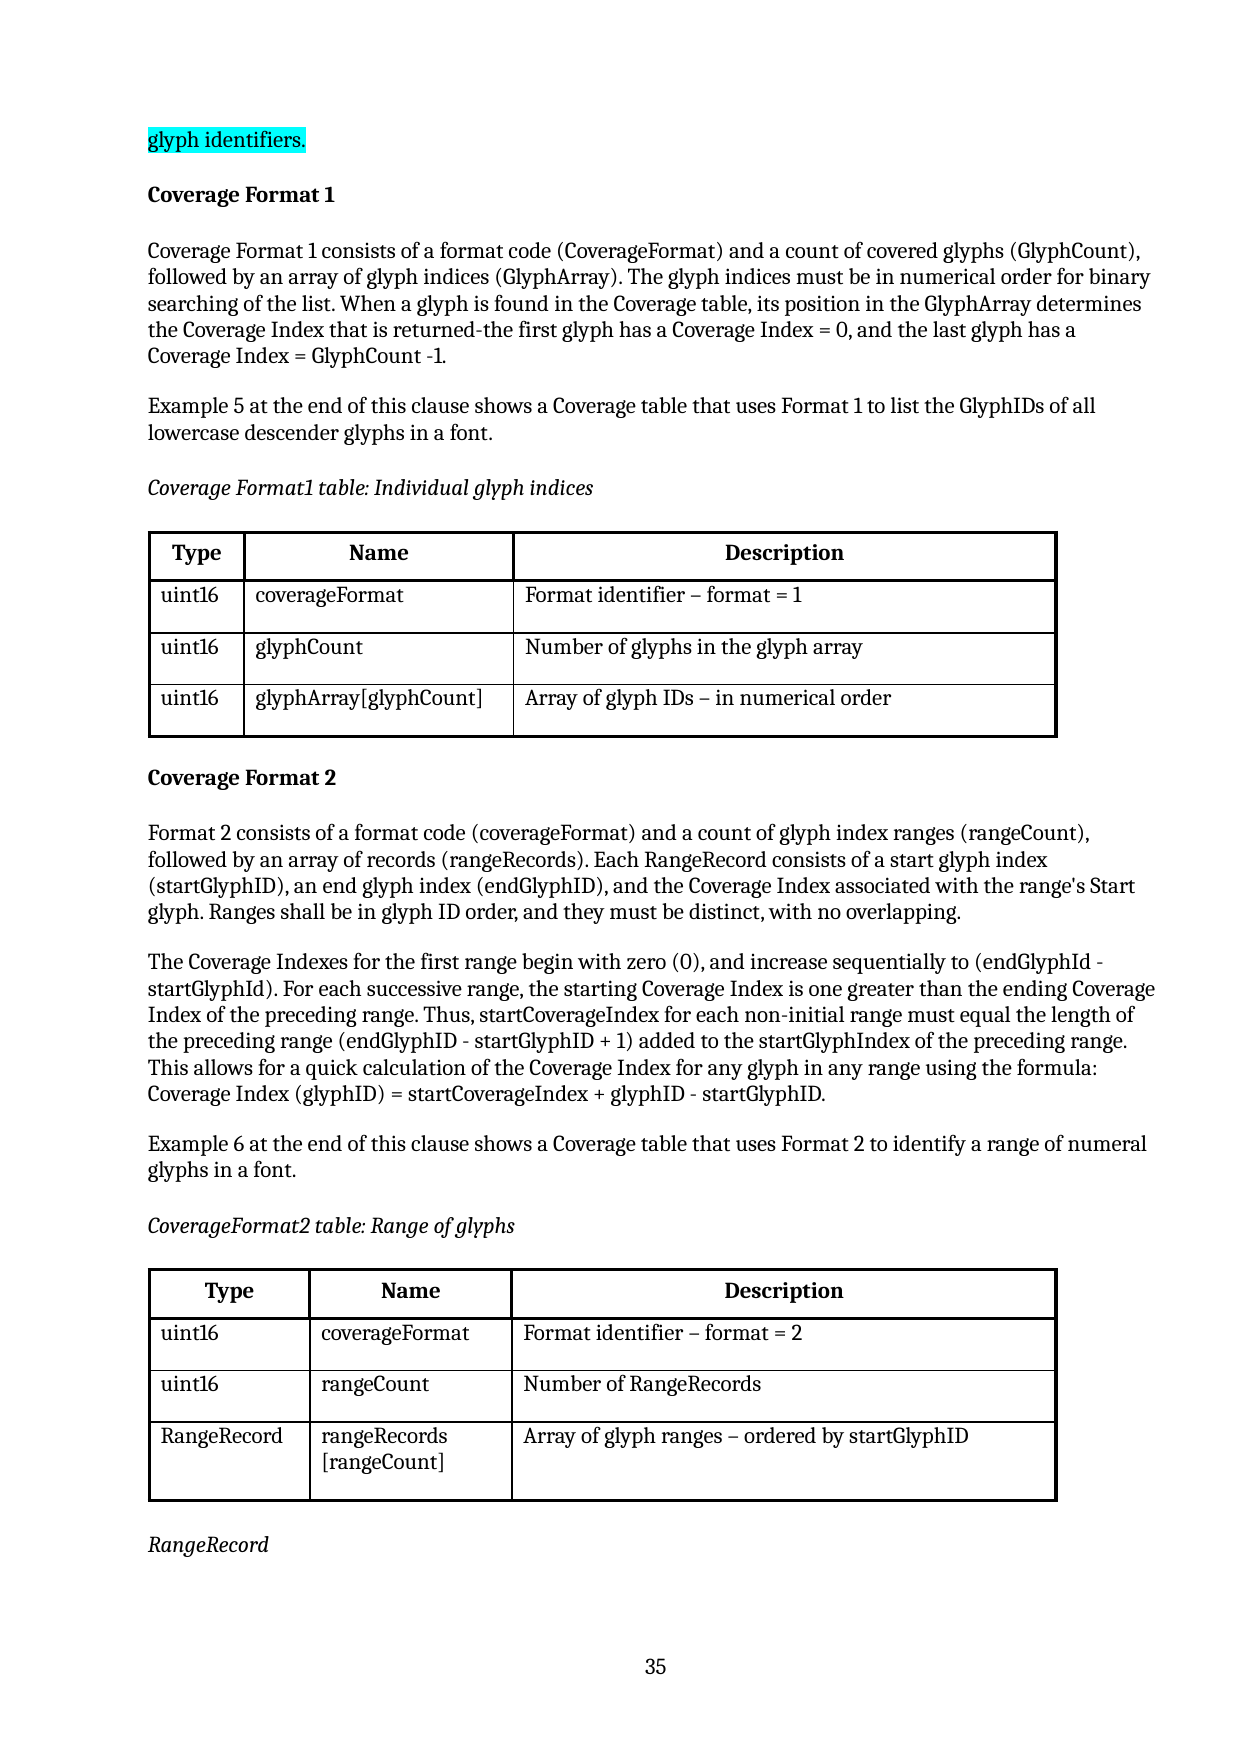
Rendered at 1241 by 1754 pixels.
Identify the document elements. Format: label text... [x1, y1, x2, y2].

table_cell coverageFormat [311, 1320, 511, 1370]
table_cell uint16 [151, 582, 243, 632]
table_cell uint16 [151, 1371, 309, 1421]
table_header Type [151, 534, 243, 579]
text CoverageFormat2 table: Range of glyphs [148, 1213, 1163, 1239]
text Coverage Format 1 consists of a format code (CoverageFormat) and a count of covered glyphs (GlyphCount), followed by an array of glyph indices (GlyphArray). The glyph indices must be in numerical order for binary searching of the list. When a glyph is found in the Coverage table, its position in the GlyphArray determines the Coverage Index that is returned-the first glyph has a Coverage Index = 0, and the last glyph has a Coverage Index = GlyphCount -1. [148, 238, 1163, 369]
table_cell rangeCount [311, 1371, 511, 1421]
table_cell Number of glyphs in the glyph array [514, 634, 1054, 683]
text Coverage Format 2 [148, 738, 1163, 791]
table_cell glyphCount [245, 634, 513, 683]
table_cell uint16 [151, 634, 243, 683]
text Example 6 at the end of this clause shows a Coverage table that uses Format 2 to identify a range of numeral glyphs in a font. [148, 1131, 1163, 1184]
table_cell Array of glyph IDs – in numerical order [514, 685, 1054, 735]
table_cell Format identifier – format = 1 [514, 582, 1054, 632]
table_header Type [151, 1271, 308, 1317]
text Format 2 consists of a format code (coverageFormat) and a count of glyph index ranges (rangeCount), followed by an array of records (rangeRecords). Each RangeRecord consists of a start glyph index (startGlyphID), an end glyph index (endGlyphID), and the Coverage Index associated with the range's Start glyph. Ranges shall be in glyph ID order, and they must be distinct, with no overlapping. [148, 820, 1163, 926]
table_cell glyphArray[glyphCount] [245, 685, 513, 735]
table_cell Number of RangeRecords [513, 1371, 1054, 1421]
text RangeRecord [148, 1531, 1163, 1558]
table_cell coverageFormat [245, 582, 513, 632]
table_cell uint16 [151, 685, 243, 735]
table_cell Format identifier – format = 2 [513, 1320, 1054, 1370]
text Coverage Format1 table: Individual glyph indices [148, 475, 1163, 501]
table_cell RangeRecord [151, 1423, 309, 1499]
table_header Description [513, 1271, 1054, 1317]
text glyph identifiers. [148, 127, 1163, 153]
table_cell rangeRecords [rangeCount] [311, 1423, 511, 1499]
table_header Name [311, 1271, 510, 1317]
text Example 5 at the end of this clause shows a Coverage table that uses Format 1 to list the GlyphIDs of all lowercase descender glyphs in a font. [148, 393, 1163, 446]
table_header Description [515, 534, 1054, 579]
text Coverage Format 1 [148, 182, 1163, 209]
table_cell Array of glyph ranges – ordered by startGlyphID [513, 1423, 1054, 1499]
table_cell uint16 [151, 1320, 309, 1370]
table_header Name [246, 534, 512, 579]
text The Coverage Indexes for the first range begin with zero (0), and increase sequentially to (endGlyphId - startGlyphId). For each successive range, the starting Coverage Index is one greater than the ending Coverage Index of the preceding range. Thus, startCoverageIndex for each non-initial range must equal the length of the preceding range (endGlyphID - startGlyphID + 1) added to the startGlyphIndex of the preceding range. This allows for a quick calculation of the Coverage Index for any glyph in any range using the formula: Coverage Index (glyphID) = startCoverageIndex + glyphID - startGlyphID. [148, 949, 1163, 1107]
